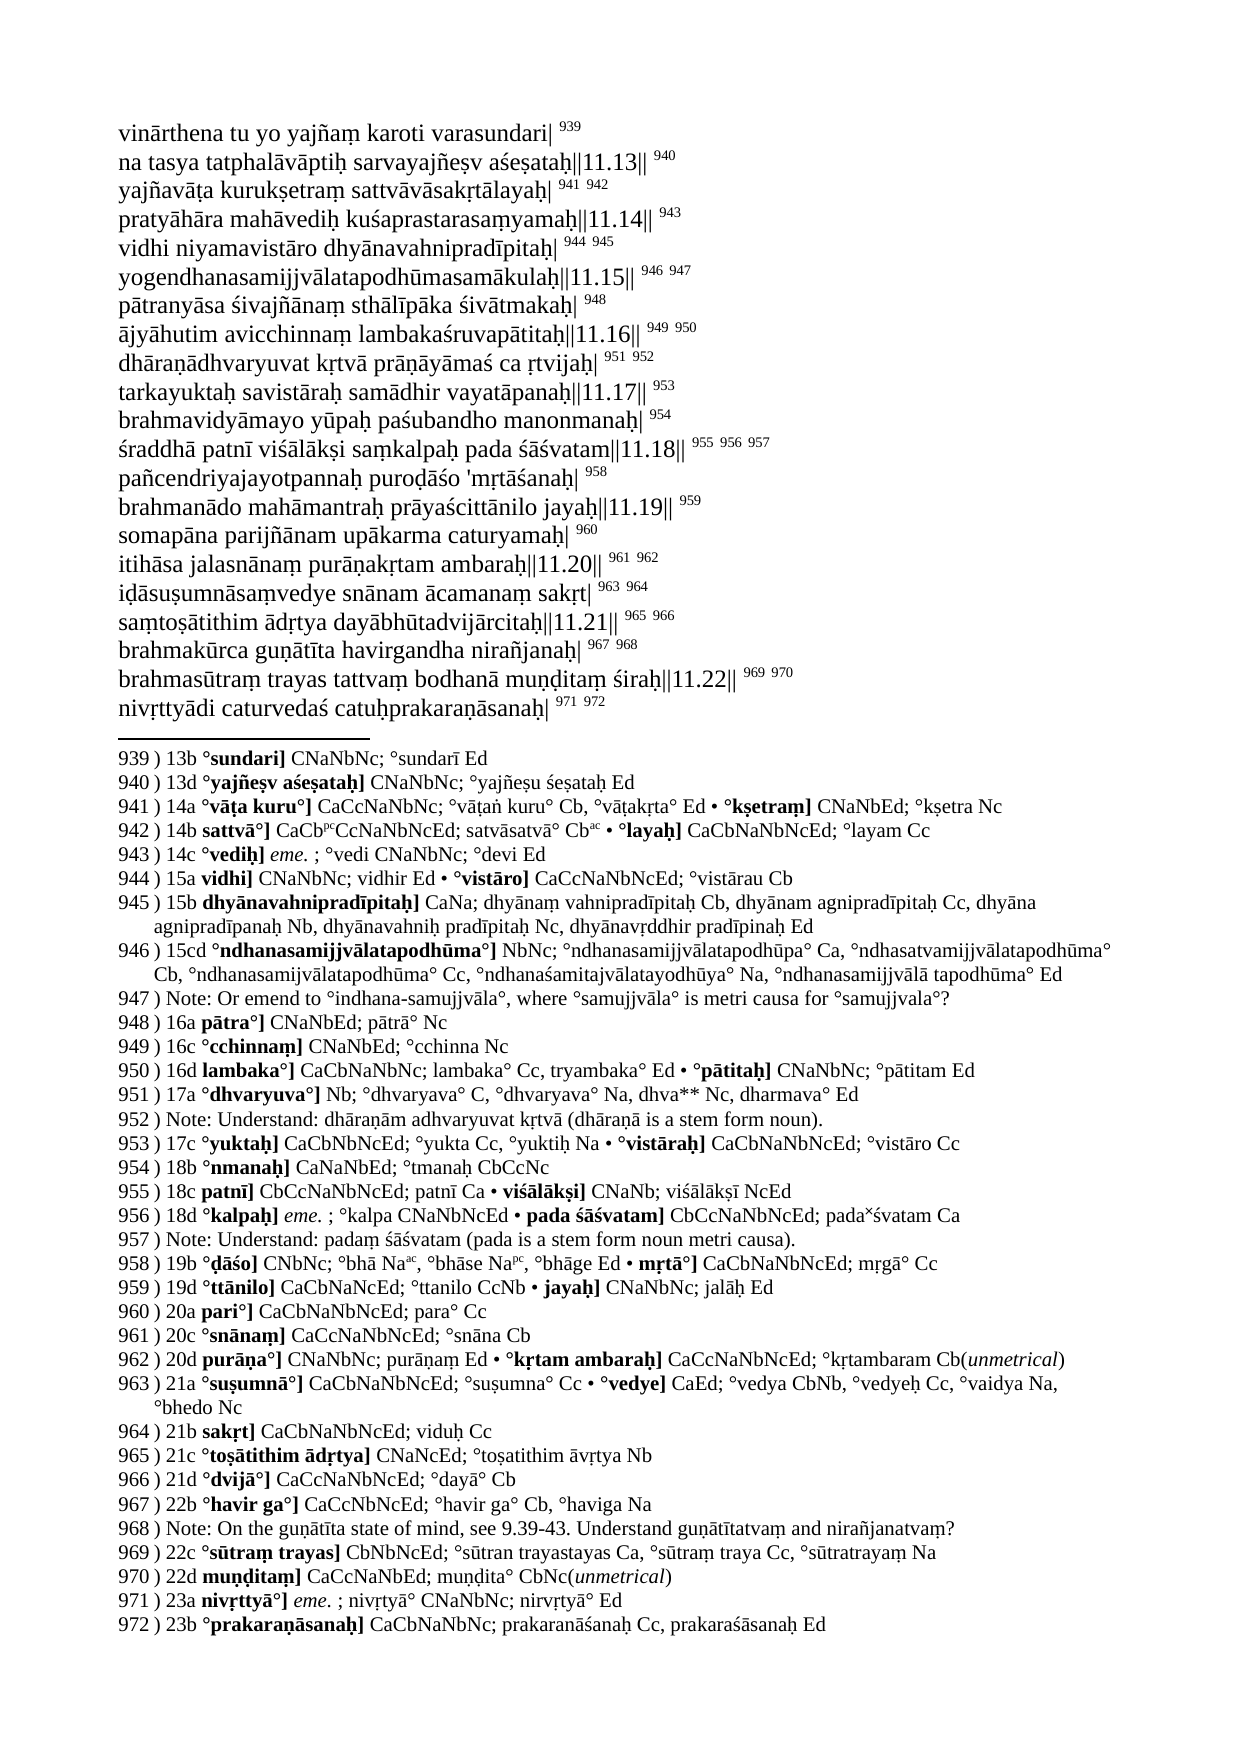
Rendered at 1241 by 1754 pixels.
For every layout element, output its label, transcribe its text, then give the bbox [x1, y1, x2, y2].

text ājyāhutim avicchinnaṃ lambakaśruvapātitaḥ||11.16|| [118, 319, 1122, 348]
text ) 19d °ttānilo] CaCbNaNcEd; °ttanilo CcNb • jayaḥ] CNaNbNc; jalāḥ Ed [118, 1275, 1122, 1299]
text ) 17c °yuktaḥ] CaCbNbNcEd; °yukta Cc, °yuktiḥ Na • °vistāraḥ] CaCbNaNbNcEd; °vistāro Cc [118, 1131, 1122, 1154]
text ) 15cd °ndhanasamijjvālatapodhūma°] NbNc; °ndhanasamijjvālatapodhūpa° Ca, °ndhasatvamijjvālatapodhūma° Cb, °ndhanasamijvālatapodhūma° Cc, °ndhanaśamitajvālatayodhūya° Na, °ndhanasamijjvālā tapodhūma° Ed [118, 938, 1122, 986]
text ) Note: Understand: dhāraṇām adhvaryuvat kṛtvā (dhāraṇā is a stem form noun). [118, 1106, 1122, 1131]
text saṃtoṣātithim ādṛtya dayābhūtadvijārcitaḥ||11.21|| [118, 607, 1122, 636]
text ) 18d °kalpaḥ] eme. ; °kalpa CNaNbNcEd • pada śāśvatam] CbCcNaNbNcEd; pada˟śvatam Ca [118, 1203, 1122, 1227]
text ) 21b sakṛt] CaCbNaNbNcEd; viduḥ Cc [118, 1419, 1122, 1443]
text nivṛttyādi caturvedaś catuḥprakaraṇāsanaḥ| [118, 693, 1122, 722]
text ) 20a pari°] CaCbNaNbNcEd; para° Cc [118, 1299, 1122, 1323]
text vinārthena tu yo yajñaṃ karoti varasundari| [118, 118, 1122, 147]
text ) 21c °toṣātithim ādṛtya] CNaNcEd; °toṣatithim āvṛtya Nb [118, 1443, 1122, 1467]
text vidhi niyamavistāro dhyānavahnipradīpitaḥ| [118, 233, 1122, 262]
text ) 13b °sundari] CNaNbNc; °sundarī Ed [118, 746, 1122, 769]
text na tasya tatphalāvāptiḥ sarvayajñeṣv aśeṣataḥ||11.13|| [118, 147, 1122, 176]
text pratyāhāra mahāvediḥ kuśaprastarasaṃyamaḥ||11.14|| [118, 204, 1122, 233]
text ) Note: Understand: padaṃ śāśvatam (pada is a stem form noun metri causa). [118, 1227, 1122, 1251]
text ) 15a vidhi] CNaNbNc; vidhir Ed • °vistāro] CaCcNaNbNcEd; °vistārau Cb [118, 866, 1122, 890]
text ) 16a pātra°] CNaNbEd; pātrā° Nc [118, 1010, 1122, 1034]
text ) 22c °sūtraṃ trayas] CbNbNcEd; °sūtran trayastayas Ca, °sūtraṃ traya Cc, °sūtratrayaṃ Na [118, 1539, 1122, 1564]
text yogendhanasamijjvālatapodhūmasamākulaḥ||11.15|| [118, 262, 1122, 291]
text brahmanādo mahāmantraḥ prāyaścittānilo jayaḥ||11.19|| [118, 492, 1122, 521]
text ) 22b °havir ga°] CaCcNbNcEd; °havir ga° Cb, °haviga Na [118, 1491, 1122, 1516]
text iḍāsuṣumnāsaṃvedye snānam ācamanaṃ sakṛt| [118, 578, 1122, 607]
text ) 14a °vāṭa kuru°] CaCcNaNbNc; °vāṭaṅ kuru° Cb, °vāṭakṛta° Ed • °kṣetraṃ] CNaNbEd; °kṣetra Nc [118, 794, 1122, 818]
text dhāraṇādhvaryuvat kṛtvā prāṇāyāmaś ca ṛtvijaḥ| [118, 348, 1122, 377]
text ) 22d muṇḍitaṃ] CaCcNaNbEd; muṇḍita° CbNc(unmetrical) [118, 1564, 1122, 1588]
text pañcendriyajayotpannaḥ puroḍāśo 'mṛtāśanaḥ| [118, 463, 1122, 492]
text ) 15b dhyānavahnipradīpitaḥ] CaNa; dhyānaṃ vahnipradīpitaḥ Cb, dhyānam agnipradīpitaḥ Cc, dhyāna agnipradīpanaḥ Nb, dhyānavahniḥ pradīpitaḥ Nc, dhyānavṛddhir pradīpinaḥ Ed [118, 890, 1122, 938]
text tarkayuktaḥ savistāraḥ samādhir vayatāpanaḥ||11.17|| [118, 377, 1122, 406]
text ) 14c °vediḥ] eme. ; °vedi CNaNbNc; °devi Ed [118, 842, 1122, 866]
text ) Note: On the guṇātīta state of mind, see 9.39-43. Understand guṇātītatvaṃ and nirañjanatvaṃ? [118, 1516, 1122, 1539]
text ) 18c patnī] CbCcNaNbNcEd; patnī Ca • viśālākṣi] CNaNb; viśālākṣī NcEd [118, 1179, 1122, 1203]
text brahmavidyāmayo yūpaḥ paśubandho manonmanaḥ| [118, 406, 1122, 434]
text ) 20c °snānaṃ] CaCcNaNbNcEd; °snāna Cb [118, 1323, 1122, 1347]
text ) 19b °ḍāśo] CNbNc; °bhā Naac, °bhāse Napc, °bhāge Ed • mṛtā°] CaCbNaNbNcEd; mṛgā° Cc [118, 1251, 1122, 1275]
text yajñavāṭa kurukṣetraṃ sattvāvāsakṛtālayaḥ| [118, 176, 1122, 204]
text ) 21d °dvijā°] CaCcNaNbNcEd; °dayā° Cb [118, 1467, 1122, 1491]
text pātranyāsa śivajñānaṃ sthālīpāka śivātmakaḥ| [118, 291, 1122, 319]
text ) 16c °cchinnaṃ] CNaNbEd; °cchinna Nc [118, 1034, 1122, 1058]
text ) 20d purāṇa°] CNaNbNc; purāṇaṃ Ed • °kṛtam ambaraḥ] CaCcNaNbNcEd; °kṛtambaram Cb(unmetrical) [118, 1347, 1122, 1371]
text ) 18b °nmanaḥ] CaNaNbEd; °tmanaḥ CbCcNc [118, 1154, 1122, 1179]
text brahmasūtraṃ trayas tattvaṃ bodhanā muṇḍitaṃ śiraḥ||11.22|| [118, 664, 1122, 693]
text ) 17a °dhvaryuva°] Nb; °dhvaryava° C, °dhvaryava° Na, dhva** Nc, dharmava° Ed [118, 1082, 1122, 1106]
text śraddhā patnī viśālākṣi saṃkalpaḥ pada śāśvatam||11.18|| [118, 434, 1122, 463]
text ) 23a nivṛttyā°] eme. ; nivṛtyā° CNaNbNc; nirvṛtyā° Ed [118, 1588, 1122, 1612]
text ) 21a °suṣumnā°] CaCbNaNbNcEd; °suṣumna° Cc • °vedye] CaEd; °vedya CbNb, °vedyeḥ Cc, °vaidya Na, °bhedo Nc [118, 1371, 1122, 1419]
text ) 16d lambaka°] CaCbNaNbNc; lambaka° Cc, tryambaka° Ed • °pātitaḥ] CNaNbNc; °pātitam Ed [118, 1058, 1122, 1082]
text somapāna parijñānam upākarma caturyamaḥ| [118, 521, 1122, 549]
text brahmakūrca guṇātīta havirgandha nirañjanaḥ| [118, 636, 1122, 664]
text ) 14b sattvā°] CaCbpcCcNaNbNcEd; satvāsatvā° Cbac • °layaḥ] CaCbNaNbNcEd; °layam Cc [118, 818, 1122, 842]
text ) 13d °yajñeṣv aśeṣataḥ] CNaNbNc; °yajñeṣu śeṣataḥ Ed [118, 769, 1122, 794]
text itihāsa jalasnānaṃ purāṇakṛtam ambaraḥ||11.20|| [118, 549, 1122, 578]
text ) 23b °prakaraṇāsanaḥ] CaCbNaNbNc; prakaranāśanaḥ Cc, prakaraśāsanaḥ Ed [118, 1612, 1122, 1636]
text ) Note: Or emend to °indhana-samujjvāla°, where °samujjvāla° is metri causa for °samujjvala°? [118, 986, 1122, 1010]
